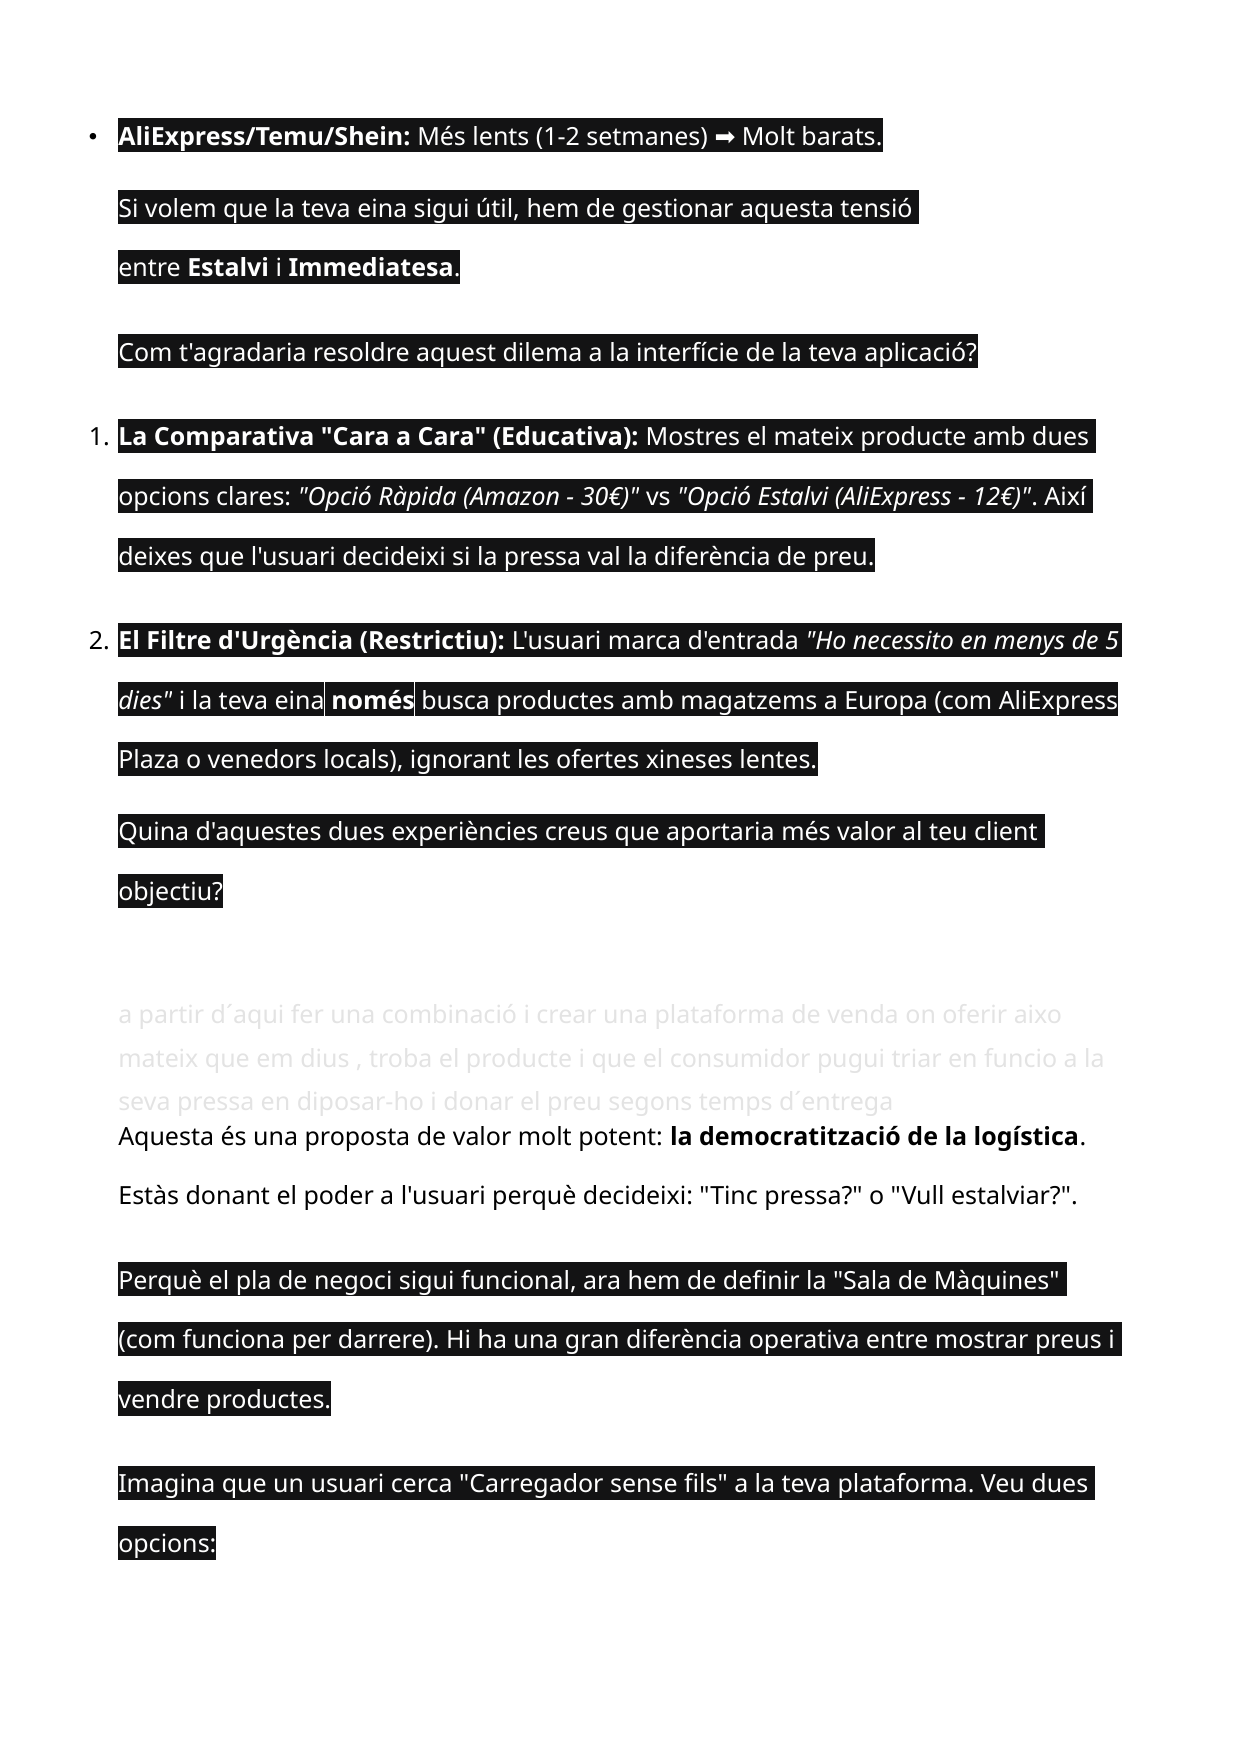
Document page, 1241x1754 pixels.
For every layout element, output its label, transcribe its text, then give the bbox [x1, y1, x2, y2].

text Com t'agradaria resoldre aquest dilema a la interfície de la teva aplicació? [118, 334, 1122, 368]
text Imagina que un usuari cerca "Carregador sense fils" a la teva plataforma. Veu dues opcions: [118, 1466, 1122, 1560]
list AliExpress/Temu/Shein: Més lents (1-2 setmanes) ➡️ Molt barats. [118, 118, 1122, 152]
text Quina d'aquestes dues experiències creus que aportaria més valor al teu client objectiu? [118, 814, 1122, 908]
list La Comparativa "Cara a Cara" (Educativa): Mostres el mateix producte amb dues opcions clares: "Opció Ràpida (Amazon - 30€)" vs "Opció Estalvi (AliExpress - 12€)". Així deixes que l'usuari decideixi si la pressa val la diferència de preu. [118, 419, 1122, 572]
text Si volem que la teva eina sigui útil, hem de gestionar aquesta tensió entre Estalvi i Immediatesa. [118, 190, 1122, 284]
text Aquesta és una proposta de valor molt potent: la democratització de la logística. Estàs donant el poder a l'usuari perquè decideixi: "Tinc pressa?" o "Vull estalviar?". [118, 1118, 1122, 1212]
text Perquè el pla de negoci sigui funcional, ara hem de definir la "Sala de Màquines" (com funciona per darrere). Hi ha una gran diferència operativa entre mostrar preus i vendre productes. [118, 1262, 1122, 1416]
text a partir d´aqui fer una combinació i crear una plataforma de venda on oferir aixo mateix que em dius , troba el producte i que el consumidor pugui triar en funcio a la seva pressa en diposar-ho i donar el preu segons temps d´entrega [118, 987, 1122, 1118]
list El Filtre d'Urgència (Restrictiu): L'usuari marca d'entrada "Ho necessito en menys de 5 dies" i la teva eina només busca productes amb magatzems a Europa (com AliExpress Plaza o venedors locals), ignorant les ofertes xineses lentes. [118, 623, 1122, 776]
